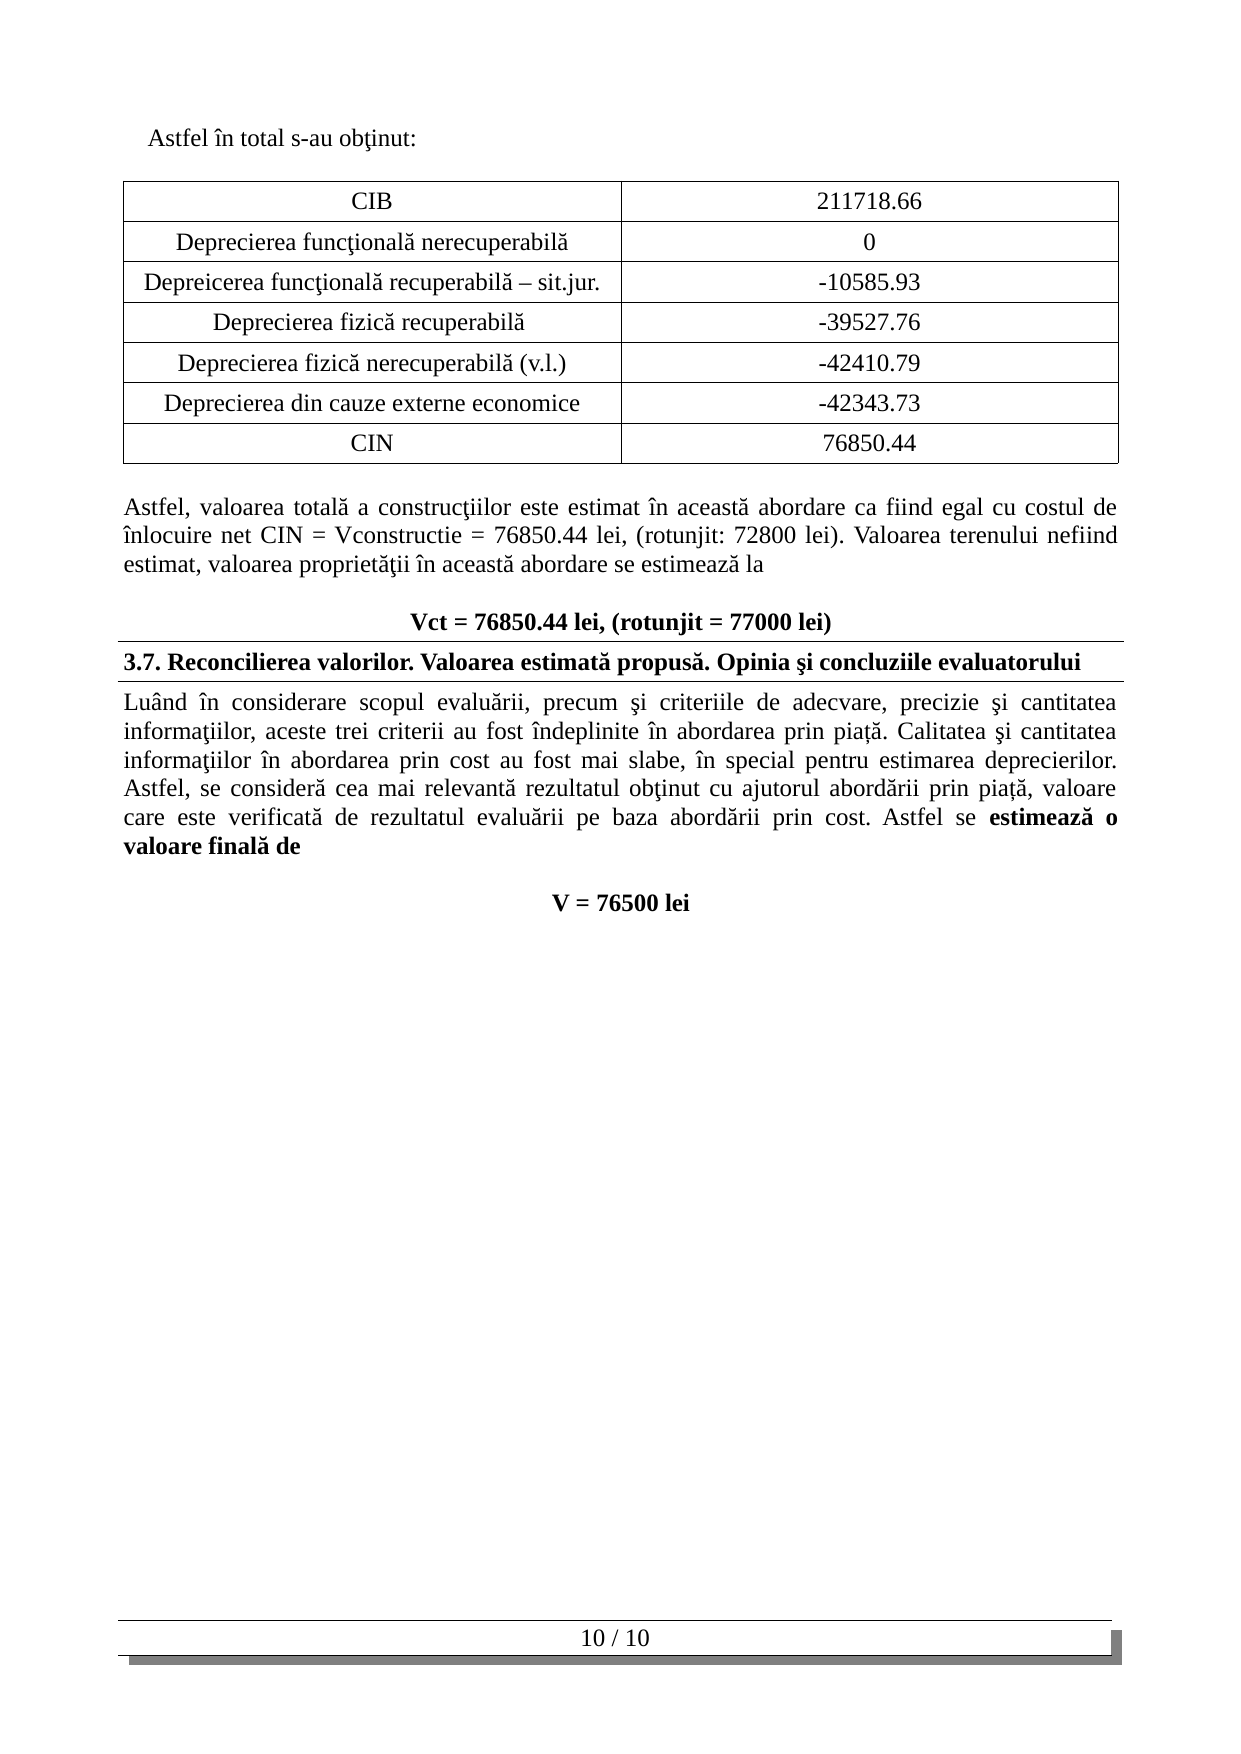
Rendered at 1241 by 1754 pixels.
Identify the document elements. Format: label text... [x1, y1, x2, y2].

table_cell Deprecierea fizică recuperabilă [124, 303, 621, 342]
table_header CIB [124, 182, 621, 221]
table_cell -42343.73 [622, 383, 1118, 422]
table_cell Deprecierea funcţională nerecuperabilă [124, 222, 621, 261]
table_cell Depreicerea funcţională recuperabilă – sit.jur. [124, 262, 621, 302]
table_cell CIN [124, 424, 621, 463]
table_cell -10585.93 [622, 262, 1118, 302]
table_header 211718.66 [622, 182, 1118, 221]
table_cell Luând în considerare scopul evaluării, precum şi criteriile de adecvare, precizie şi cantitatea informaţiilor, aceste trei criterii au fost îndeplinite în abordarea prin piață. Calitatea şi cantitatea informaţiilor în abordarea prin cost au fost mai slabe, în special pentru estimarea deprecierilor. Astfel, se consideră cea mai relevantă rezultatul obţinut cu ajutorul abordării prin piață, valoare care este verificată de rezultatul evaluării pe baza abordării prin cost. Astfel se estimează o valoare finală de V = 76500 lei [118, 682, 1124, 952]
table_cell -39527.76 [622, 303, 1118, 342]
table_cell -42410.79 [622, 343, 1118, 382]
table_cell 3.7. Reconcilierea valorilor. Valoarea estimată propusă. Opinia şi concluziile evaluatorului [118, 642, 1124, 681]
table_cell Astfel în total s-au obţinut: Astfel, valoarea totală a construcţiilor este estimat în această abordare ca fiind egal cu costul de înlocuire net CIN = Vconstructie = 76850.44 lei, (rotunjit: 72800 lei). Valoarea terenului nefiind estimat, valoarea proprietăţii în această abordare se estimează la Vct = 76850.44 lei, (rotunjit = 77000 lei) [118, 89, 1124, 641]
table_cell Deprecierea din cauze externe economice [124, 383, 621, 422]
table_cell 0 [622, 222, 1118, 261]
table_cell 76850.44 [622, 424, 1118, 463]
table_cell Deprecierea fizică nerecuperabilă (v.l.) [124, 343, 621, 382]
